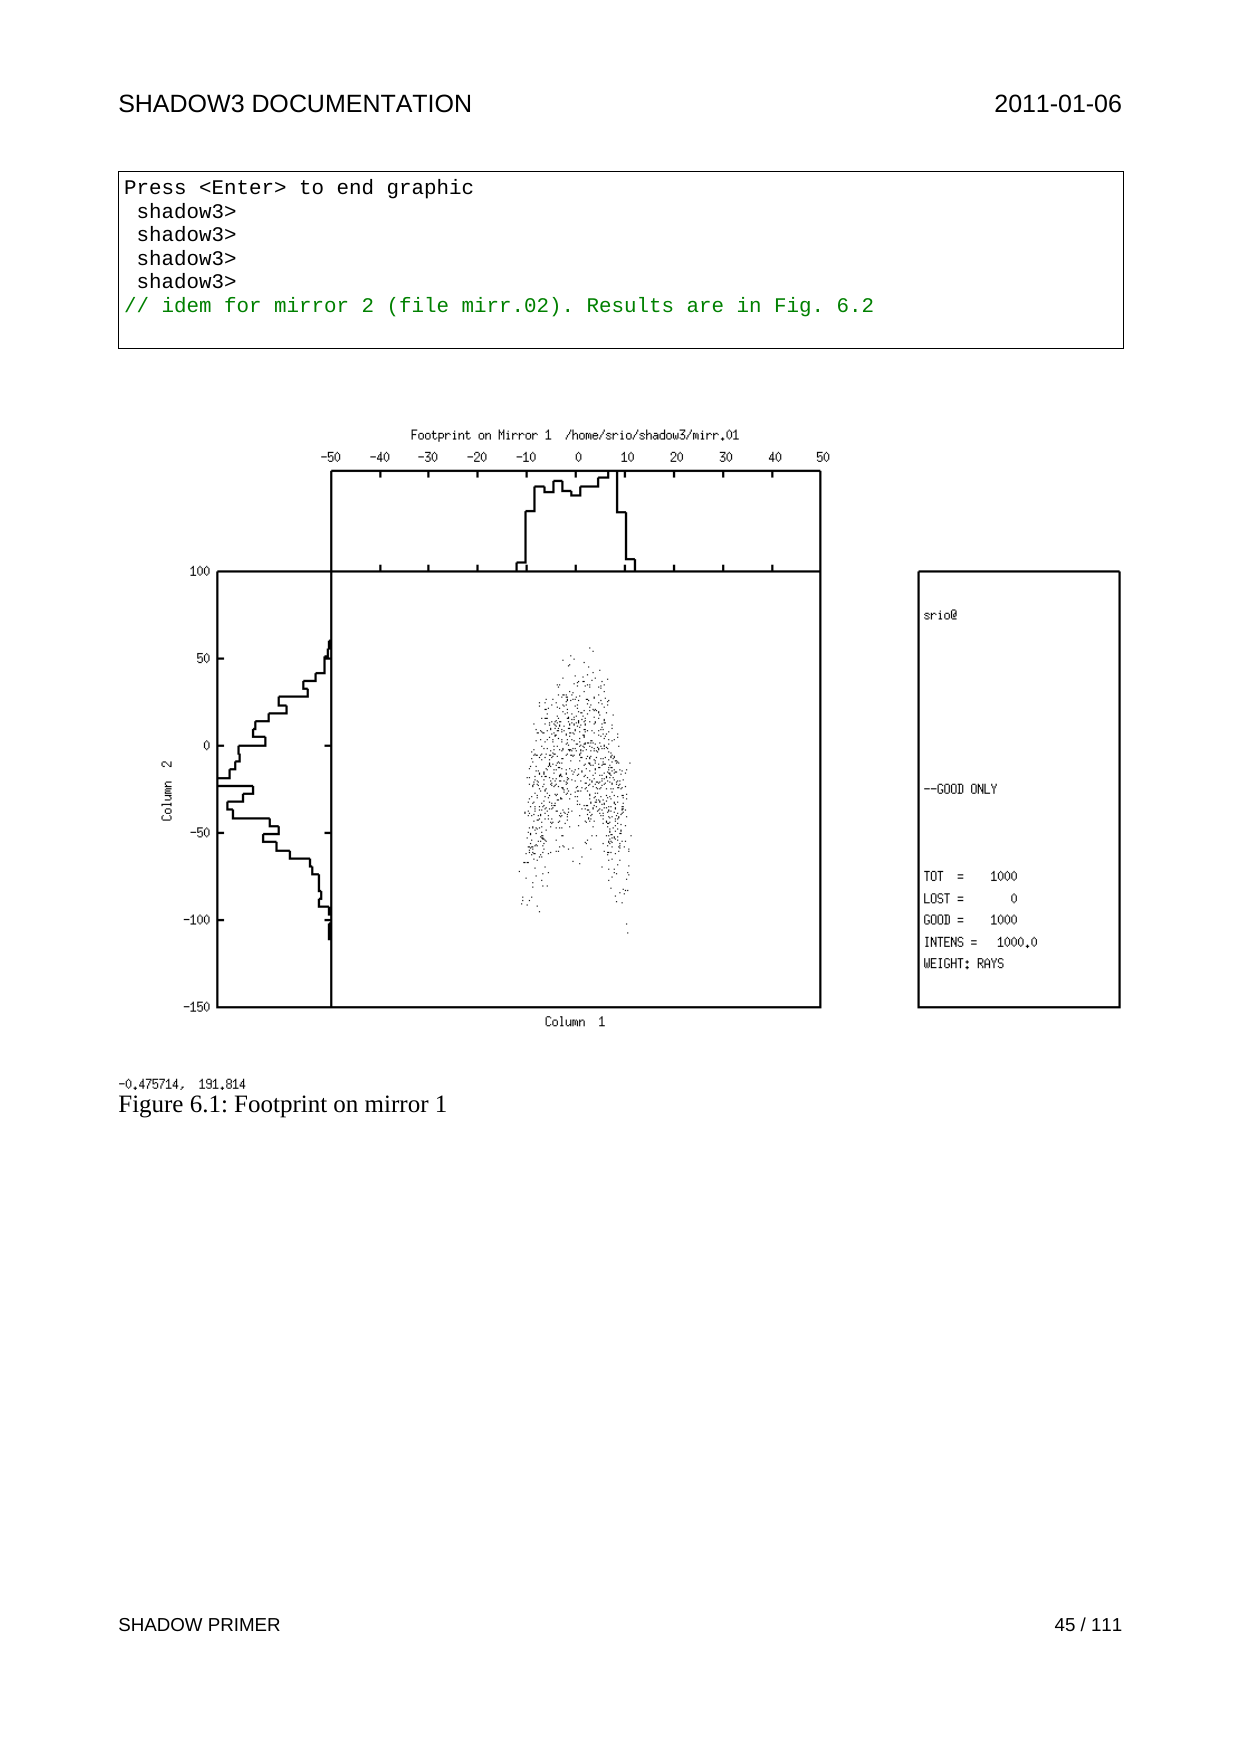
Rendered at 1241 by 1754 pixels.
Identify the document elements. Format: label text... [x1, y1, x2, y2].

table_cell Press <Enter> to end graphic shadow3> shadow3> shadow3> shadow3> // idem for mirror 2 (file mirr.02). Results are in Fig. 6.2 [119, 172, 1123, 348]
picture [118, 405, 1123, 1090]
text Figure 6.1: Footprint on mirror 1 [118, 1090, 1122, 1118]
